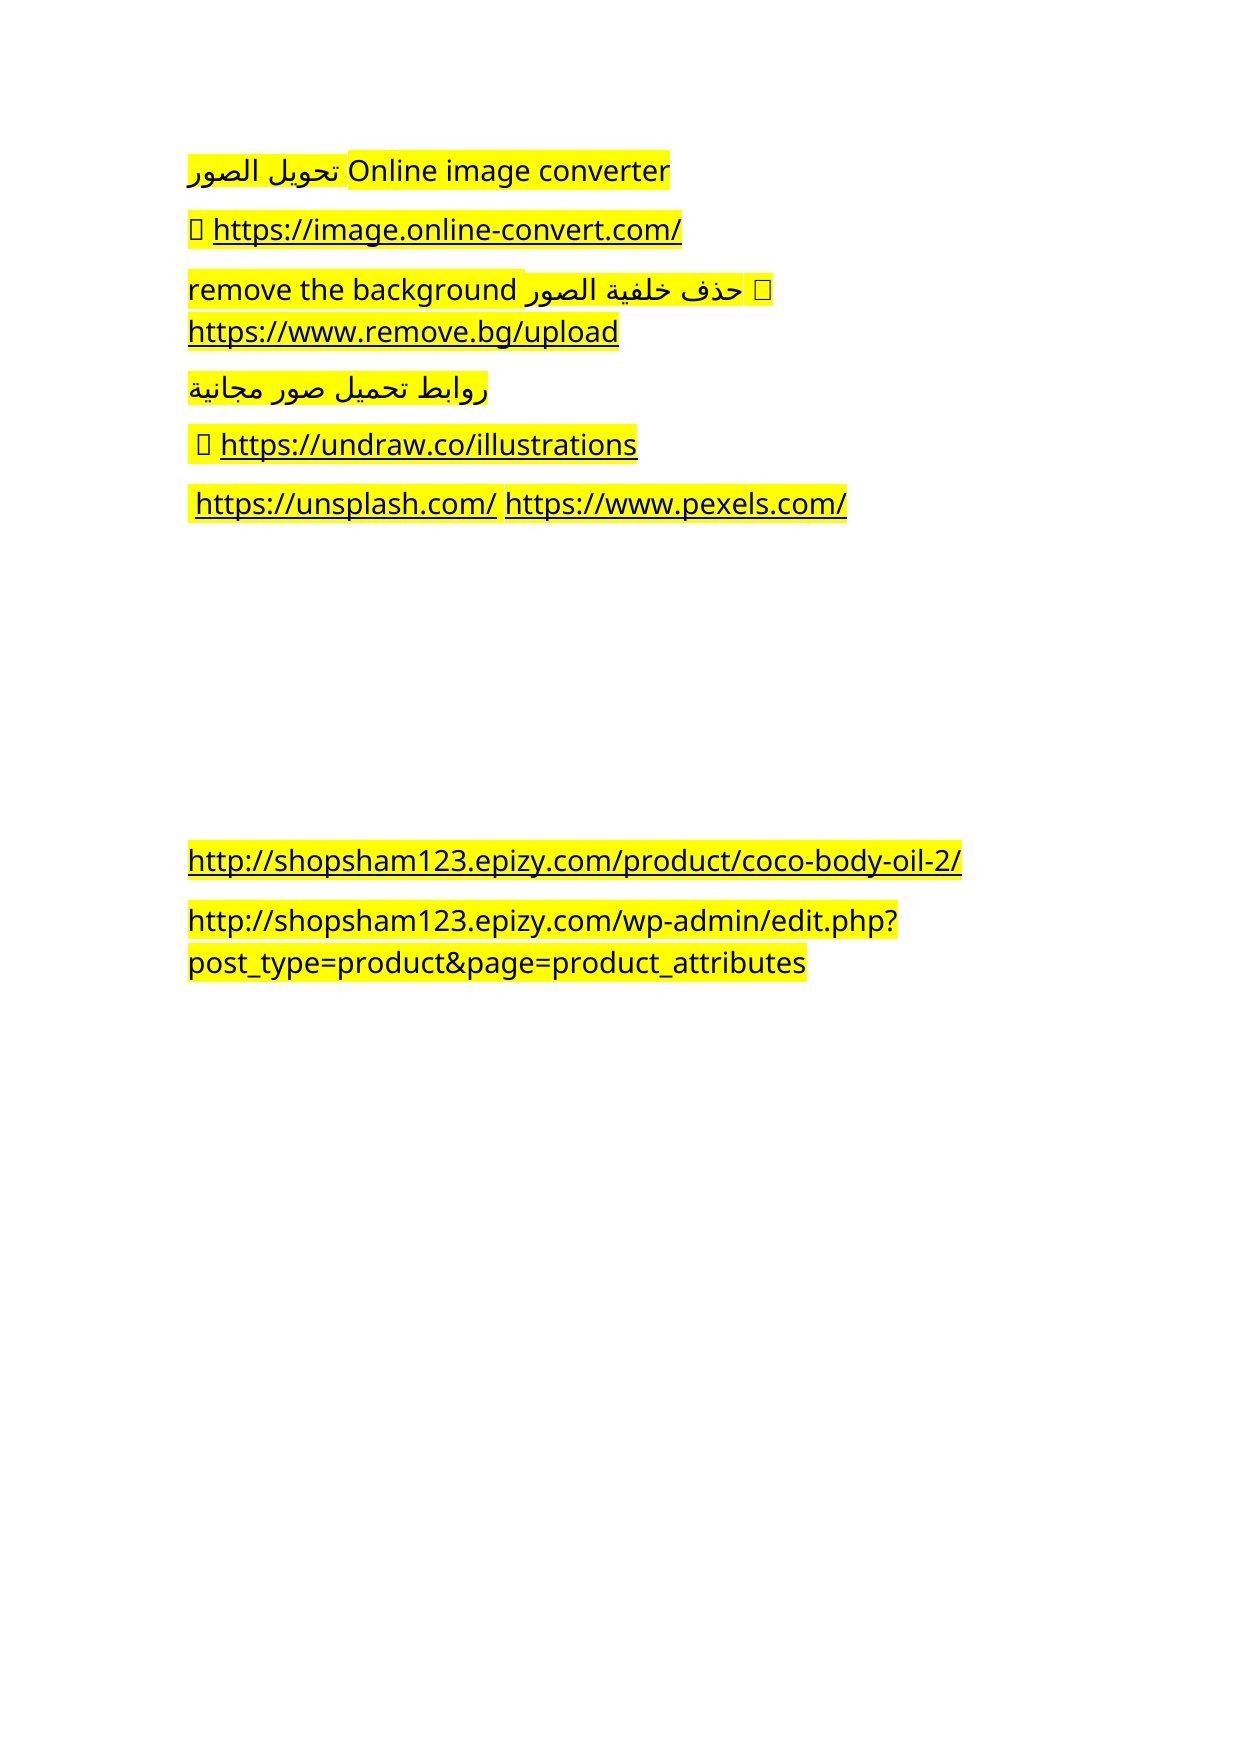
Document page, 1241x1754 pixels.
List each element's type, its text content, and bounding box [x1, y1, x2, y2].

text remove the background حذف خلفية الصور 🔗 https://www.remove.bg/upload [187, 269, 1053, 351]
text 🔗 https://undraw.co/illustrations [187, 424, 1053, 464]
text 🔗 https://image.online-convert.com/ [187, 209, 1053, 249]
text تحويل الصور Online image converter [187, 150, 1053, 190]
text https://unsplash.com/ https://www.pexels.com/ [187, 483, 1053, 523]
text http://shopsham123.epizy.com/product/coco-body-oil-2/ [187, 840, 1053, 880]
text http://shopsham123.epizy.com/wp-admin/edit.php?post_type=product&page=product_attributes [187, 900, 1053, 982]
text روابط تحميل صور مجانية [187, 371, 1053, 405]
